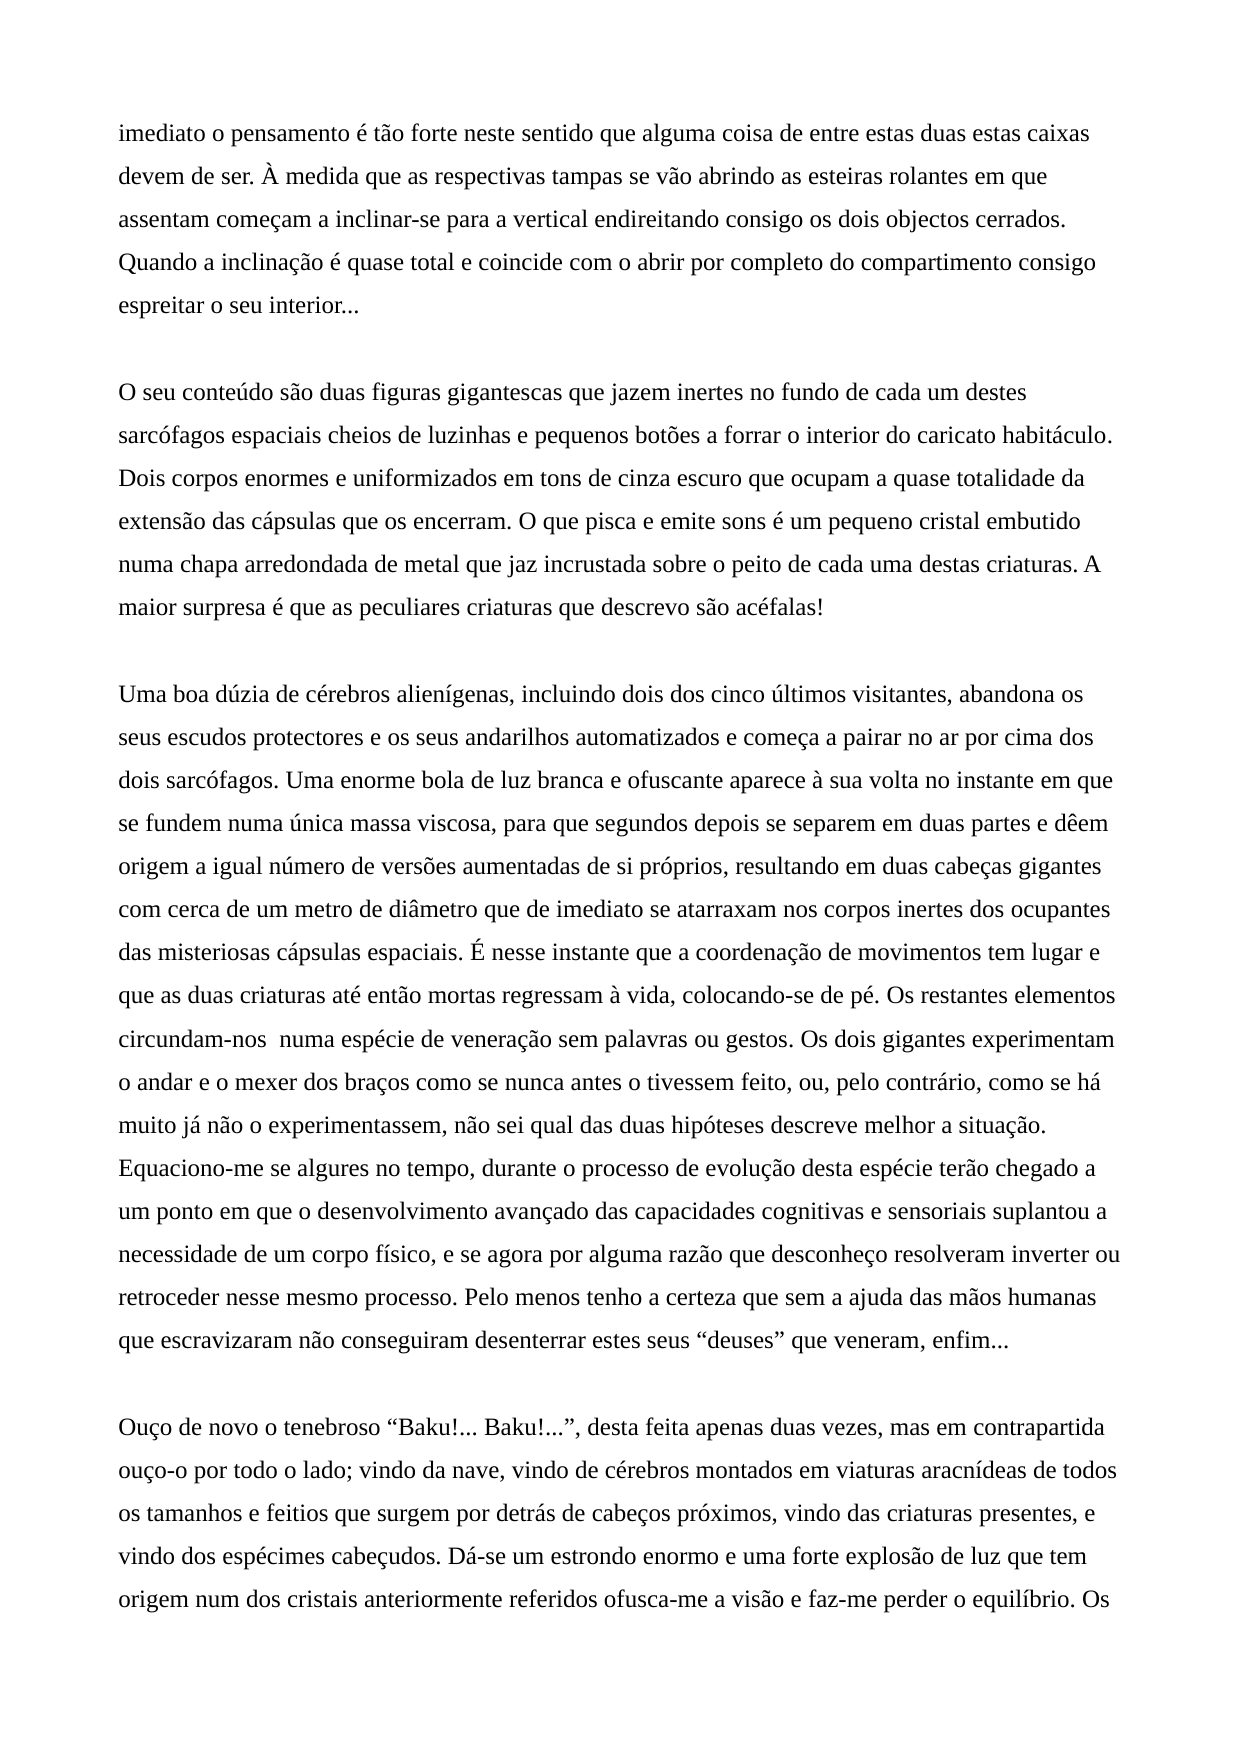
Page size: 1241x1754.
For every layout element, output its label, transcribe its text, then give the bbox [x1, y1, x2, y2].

text O seu conteúdo são duas figuras gigantescas que jazem inertes no fundo de cada um destes sarcófagos espaciais cheios de luzinhas e pequenos botões a forrar o interior do caricato habitáculo. Dois corpos enormes e uniformizados em tons de cinza escuro que ocupam a quase totalidade da extensão das cápsulas que os encerram. O que pisca e emite sons é um pequeno cristal embutido numa chapa arredondada de metal que jaz incrustada sobre o peito de cada uma destas criaturas. A maior surpresa é que as peculiares criaturas que descrevo são acéfalas! [118, 377, 1122, 621]
text Ouço de novo o tenebroso “Baku!... Baku!...”, desta feita apenas duas vezes, mas em contrapartida ouço-o por todo o lado; vindo da nave, vindo de cérebros montados em viaturas aracnídeas de todos os tamanhos e feitios que surgem por detrás de cabeços próximos, vindo das criaturas presentes, e vindo dos espécimes cabeçudos. Dá-se um estrondo enormo e uma forte explosão de luz que tem origem num dos cristais anteriormente referidos ofusca-me a visão e faz-me perder o equilíbrio. Os [118, 1412, 1122, 1613]
text Uma boa dúzia de cérebros alienígenas, incluindo dois dos cinco últimos visitantes, abandona os seus escudos protectores e os seus andarilhos automatizados e começa a pairar no ar por cima dos dois sarcófagos. Uma enorme bola de luz branca e ofuscante aparece à sua volta no instante em que se fundem numa única massa viscosa, para que segundos depois se separem em duas partes e dêem origem a igual número de versões aumentadas de si próprios, resultando em duas cabeças gigantes com cerca de um metro de diâmetro que de imediato se atarraxam nos corpos inertes dos ocupantes das misteriosas cápsulas espaciais. É nesse instante que a coordenação de movimentos tem lugar e que as duas criaturas até então mortas regressam à vida, colocando-se de pé. Os restantes elementos circundam-nos numa espécie de veneração sem palavras ou gestos. Os dois gigantes experimentam o andar e o mexer dos braços como se nunca antes o tivessem feito, ou, pelo contrário, como se há muito já não o experimentassem, não sei qual das duas hipóteses descreve melhor a situação. Equaciono-me se algures no tempo, durante o processo de evolução desta espécie terão chegado a um ponto em que o desenvolvimento avançado das capacidades cognitivas e sensoriais suplantou a necessidade de um corpo físico, e se agora por alguma razão que desconheço resolveram inverter ou retroceder nesse mesmo processo. Pelo menos tenho a certeza que sem a ajuda das mãos humanas que escravizaram não conseguiram desenterrar estes seus “deuses” que veneram, enfim... [118, 679, 1122, 1354]
text imediato o pensamento é tão forte neste sentido que alguma coisa de entre estas duas estas caixas devem de ser. À medida que as respectivas tampas se vão abrindo as esteiras rolantes em que assentam começam a inclinar-se para a vertical endireitando consigo os dois objectos cerrados. Quando a inclinação é quase total e coincide com o abrir por completo do compartimento consigo espreitar o seu interior... [118, 118, 1122, 319]
